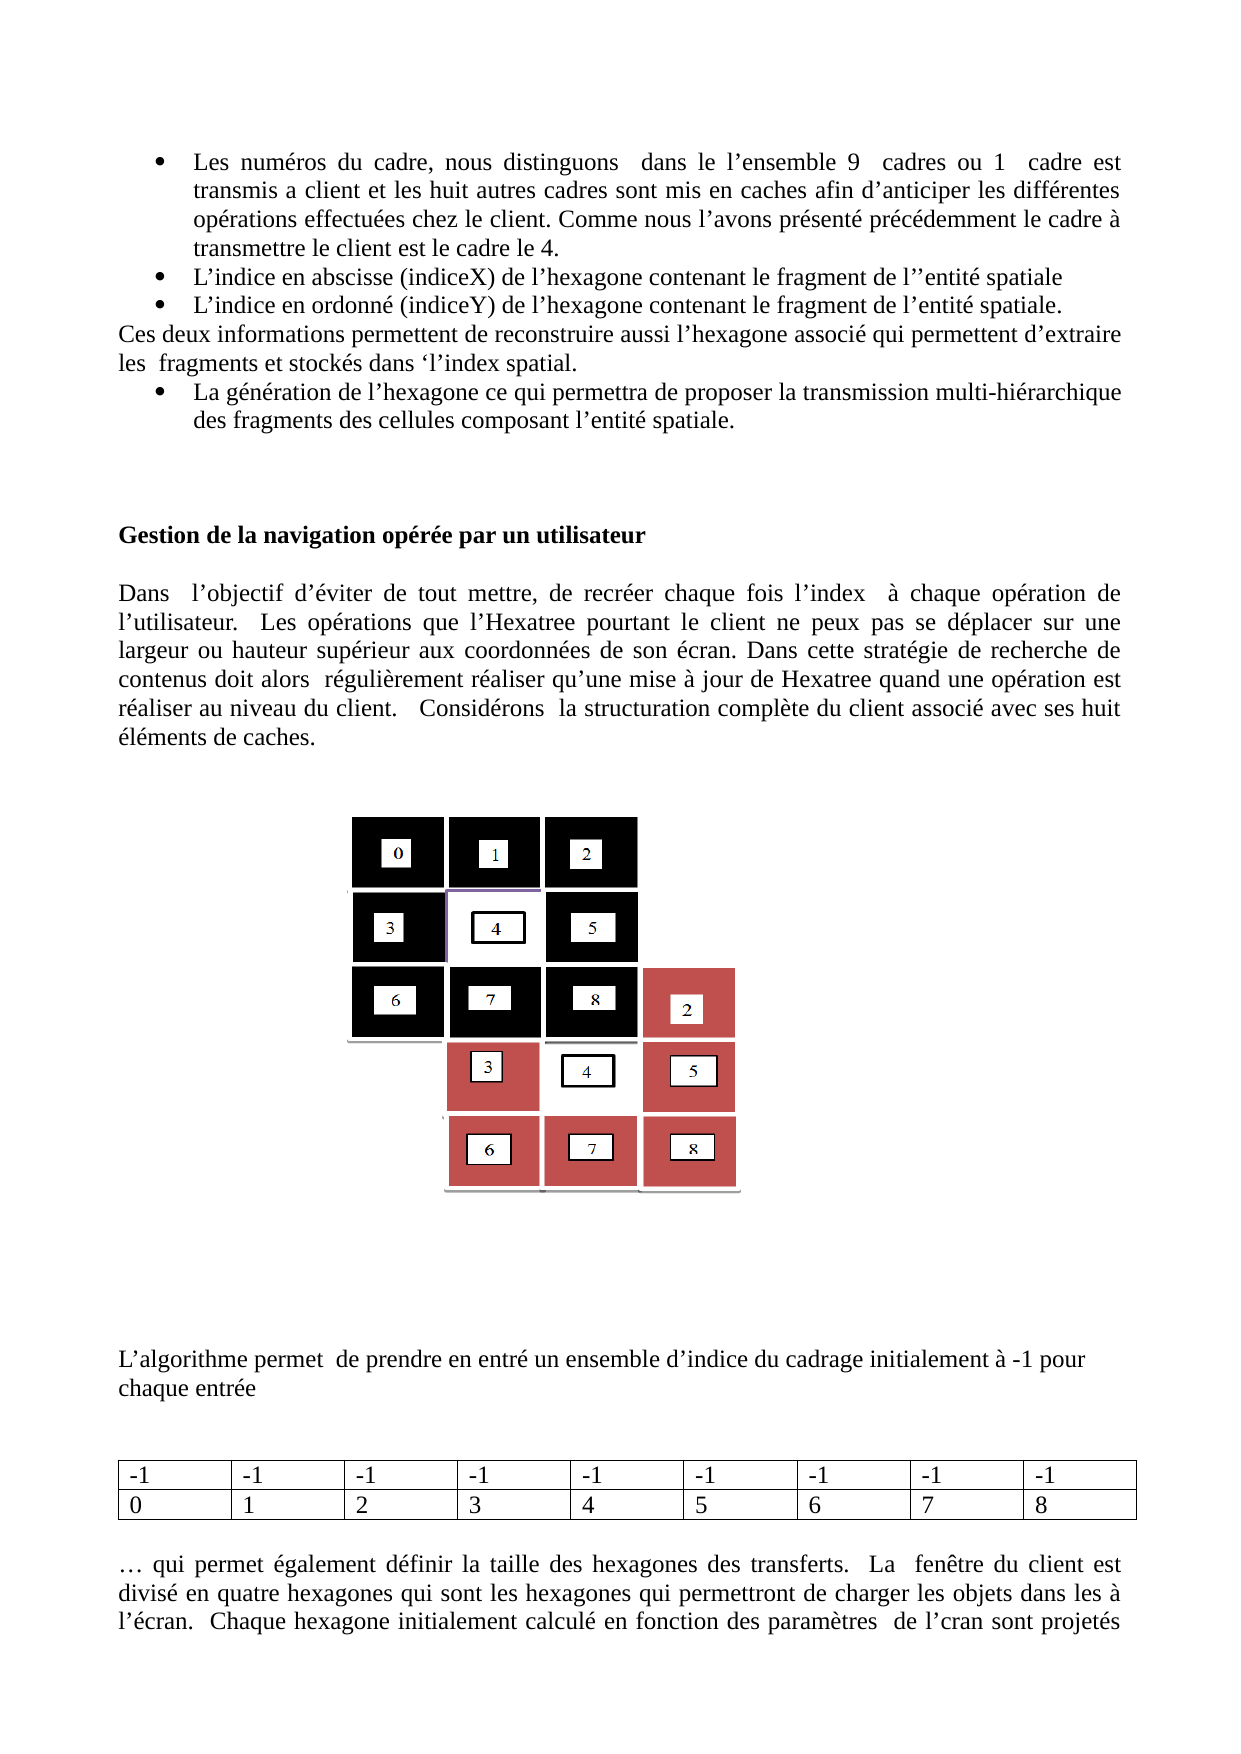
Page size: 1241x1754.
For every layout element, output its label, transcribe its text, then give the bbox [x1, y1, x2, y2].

table_cell 4 [571, 1490, 683, 1519]
text L’algorithme permet de prendre en entré un ensemble d’indice du cadrage initialement à -1 pour chaque entrée [118, 1344, 1122, 1402]
table_header -1 [684, 1461, 797, 1489]
table_header -1 [345, 1461, 457, 1489]
text Gestion de la navigation opérée par un utilisateur [118, 521, 1122, 549]
list L’indice en abscisse (indiceX) de l’hexagone contenant le fragment de l’’entité spatiale [156, 262, 1122, 291]
table_header -1 [571, 1461, 683, 1489]
table_header -1 [232, 1461, 344, 1489]
table_header -1 [798, 1461, 910, 1489]
table_header -1 [1024, 1461, 1136, 1489]
list La génération de l’hexagone ce qui permettra de proposer la transmission multi-hiérarchique des fragments des cellules composant l’entité spatiale. [156, 377, 1122, 434]
table_cell 3 [458, 1490, 570, 1519]
table_header -1 [911, 1461, 1023, 1489]
table_cell 1 [232, 1490, 344, 1519]
table_header -1 [458, 1461, 570, 1489]
list Les numéros du cadre, nous distinguons dans le l’ensemble 9 cadres ou 1 cadre est transmis a client et les huit autres cadres sont mis en caches afin d’anticiper les différentes opérations effectuées chez le client. Comme nous l’avons présenté précédemment le cadre à transmettre le client est le cadre le 4. [156, 147, 1122, 262]
table_cell 6 [798, 1490, 910, 1519]
table_cell 7 [911, 1490, 1023, 1519]
table_header -1 [119, 1461, 231, 1489]
list L’indice en ordonné (indiceY) de l’hexagone contenant le fragment de l’entité spatiale. [156, 291, 1122, 319]
table_cell 0 [119, 1490, 231, 1519]
text Dans l’objectif d’éviter de tout mettre, de recréer chaque fois l’index à chaque opération de l’utilisateur. Les opérations que l’Hexatree pourtant le client ne peux pas se déplacer sur une largeur ou hauteur supérieur aux coordonnées de son écran. Dans cette stratégie de recherche de contenus doit alors régulièrement réaliser qu’une mise à jour de Hexatree quand une opération est réaliser au niveau du client. Considérons la structuration complète du client associé avec ses huit éléments de caches. [118, 578, 1122, 751]
table_cell 5 [684, 1490, 797, 1519]
text Ces deux informations permettent de reconstruire aussi l’hexagone associé qui permettent d’extraire les fragments et stockés dans ‘l’index spatial. [118, 319, 1122, 377]
table_cell 2 [345, 1490, 457, 1519]
table_cell 8 [1024, 1490, 1136, 1519]
text … qui permet également définir la taille des hexagones des transferts. La fenêtre du client est divisé en quatre hexagones qui sont les hexagones qui permettront de charger les objets dans les à l’écran. Chaque hexagone initialement calculé en fonction des paramètres de l’cran sont projetés [118, 1549, 1122, 1635]
